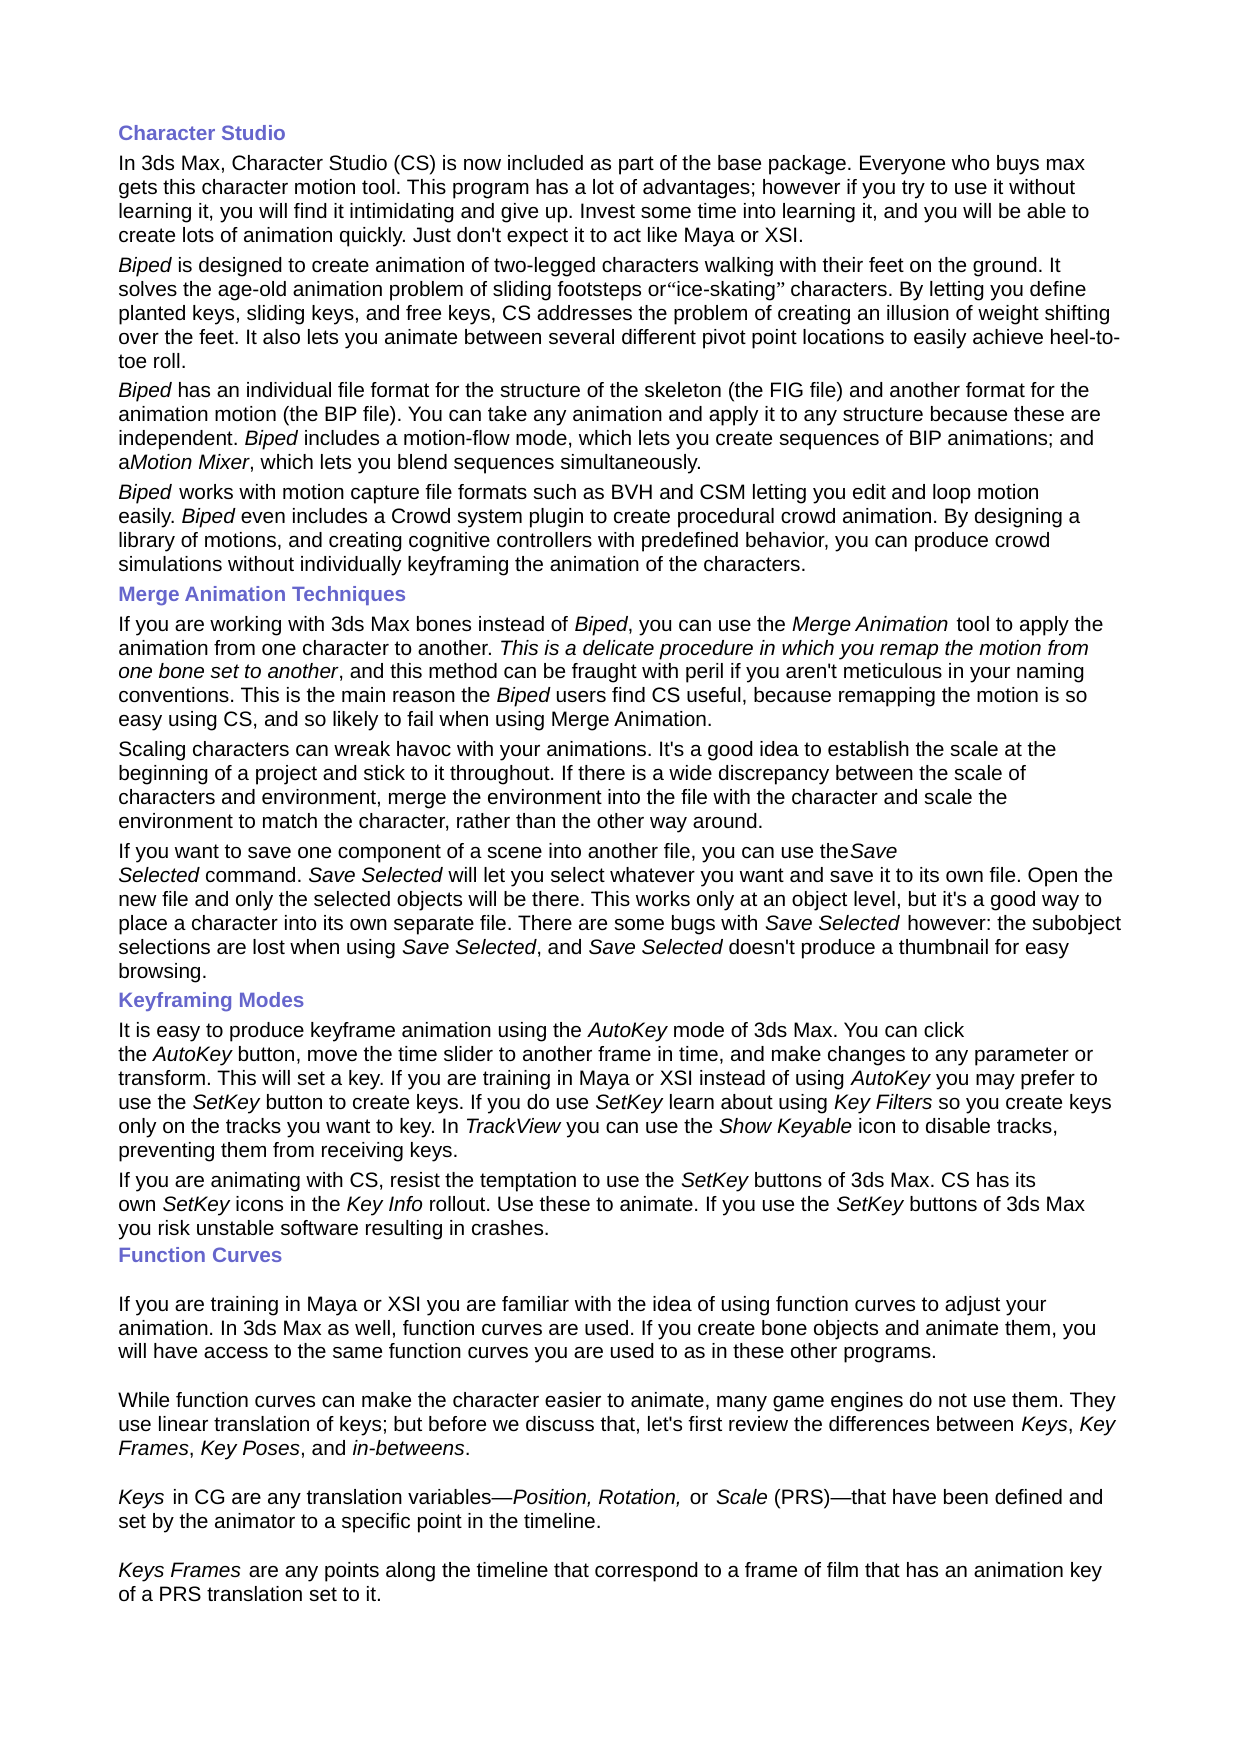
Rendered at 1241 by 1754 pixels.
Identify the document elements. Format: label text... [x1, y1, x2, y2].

text Biped has an individual file format for the structure of the skeleton (the FIG file) and another format for the animation motion (the BIP file). You can take any animation and apply it to any structure because these are independent. Biped includes a motion-flow mode, which lets you create sequences of BIP animations; and aMotion Mixer, which lets you blend sequences simultaneously. [118, 378, 1122, 474]
text Keys Frames are any points along the timeline that correspond to a frame of film that has an animation key of a PRS translation set to it. [118, 1558, 1122, 1606]
text In 3ds Max, Character Studio (CS) is now included as part of the base package. Everyone who buys max gets this character motion tool. This program has a lot of advantages; however if you try to use it without learning it, you will find it intimidating and give up. Invest some time into learning it, and you will be able to create lots of animation quickly. Just don't expect it to act like Maya or XSI. [118, 151, 1122, 247]
text Function Curves [118, 1242, 1122, 1266]
title Merge Animation Techniques [118, 582, 1122, 606]
text If you want to save one component of a scene into another file, you can use theSave Selected command. Save Selected will let you select whatever you want and save it to its own file. Open the new file and only the selected objects will be there. This works only at an object level, but it's a good way to place a character into its own separate file. There are some bugs with Save Selected however: the subobject selections are lost when using Save Selected, and Save Selected doesn't produce a thumbnail for easy browsing. [118, 839, 1122, 982]
text Biped is designed to create animation of two-legged characters walking with their feet on the ground. It solves the age-old animation problem of sliding footsteps or“ice-skating” characters. By letting you define planted keys, sliding keys, and free keys, CS addresses the problem of creating an illusion of weight shifting over the feet. It also lets you animate between several different pivot point locations to easily achieve heel-to-toe roll. [118, 252, 1122, 372]
text If you are training in Maya or XSI you are familiar with the idea of using function curves to adjust your animation. In 3ds Max as well, function curves are used. If you create bone objects and animate them, you will have access to the same function curves you are used to as in these other programs. [118, 1291, 1122, 1363]
title Character Studio [118, 121, 1122, 145]
title Keyframing Modes [118, 988, 1122, 1012]
text It is easy to produce keyframe animation using the AutoKey mode of 3ds Max. You can click the AutoKey button, move the time slider to another frame in time, and make changes to any parameter or transform. This will set a key. If you are training in Maya or XSI instead of using AutoKey you may prefer to use the SetKey button to create keys. If you do use SetKey learn about using Key Filters so you create keys only on the tracks you want to key. In TrackView you can use the Show Keyable icon to disable tracks, preventing them from receiving keys. [118, 1018, 1122, 1162]
text Keys in CG are any translation variables—Position, Rotation, or Scale (PRS)—that have been defined and set by the animator to a specific point in the timeline. [118, 1485, 1122, 1533]
text If you are animating with CS, resist the temptation to use the SetKey buttons of 3ds Max. CS has its own SetKey icons in the Key Info rollout. Use these to animate. If you use the SetKey buttons of 3ds Max you risk unstable software resulting in crashes. [118, 1168, 1122, 1239]
text If you are working with 3ds Max bones instead of Biped, you can use the Merge Animation tool to apply the animation from one character to another. This is a delicate procedure in which you remap the motion from one bone set to another, and this method can be fraught with peril if you aren't meticulous in your naming conventions. This is the main reason the Biped users find CS useful, because remapping the motion is so easy using CS, and so likely to fail when using Merge Animation. [118, 611, 1122, 731]
text Biped works with motion capture file formats such as BVH and CSM letting you edit and loop motion easily. Biped even includes a Crowd system plugin to create procedural crowd animation. By designing a library of motions, and creating cognitive controllers with predefined behavior, you can produce crowd simulations without individually keyframing the animation of the characters. [118, 480, 1122, 576]
text While function curves can make the character easier to animate, many game engines do not use them. They use linear translation of keys; but before we discuss that, let's first review the differences between Keys, Key Frames, Key Poses, and in-betweens. [118, 1388, 1122, 1460]
text Scaling characters can wreak havoc with your animations. It's a good idea to establish the scale at the beginning of a project and stick to it throughout. If there is a wide discrepancy between the scale of characters and environment, merge the environment into the file with the character and scale the environment to match the character, rather than the other way around. [118, 737, 1122, 833]
